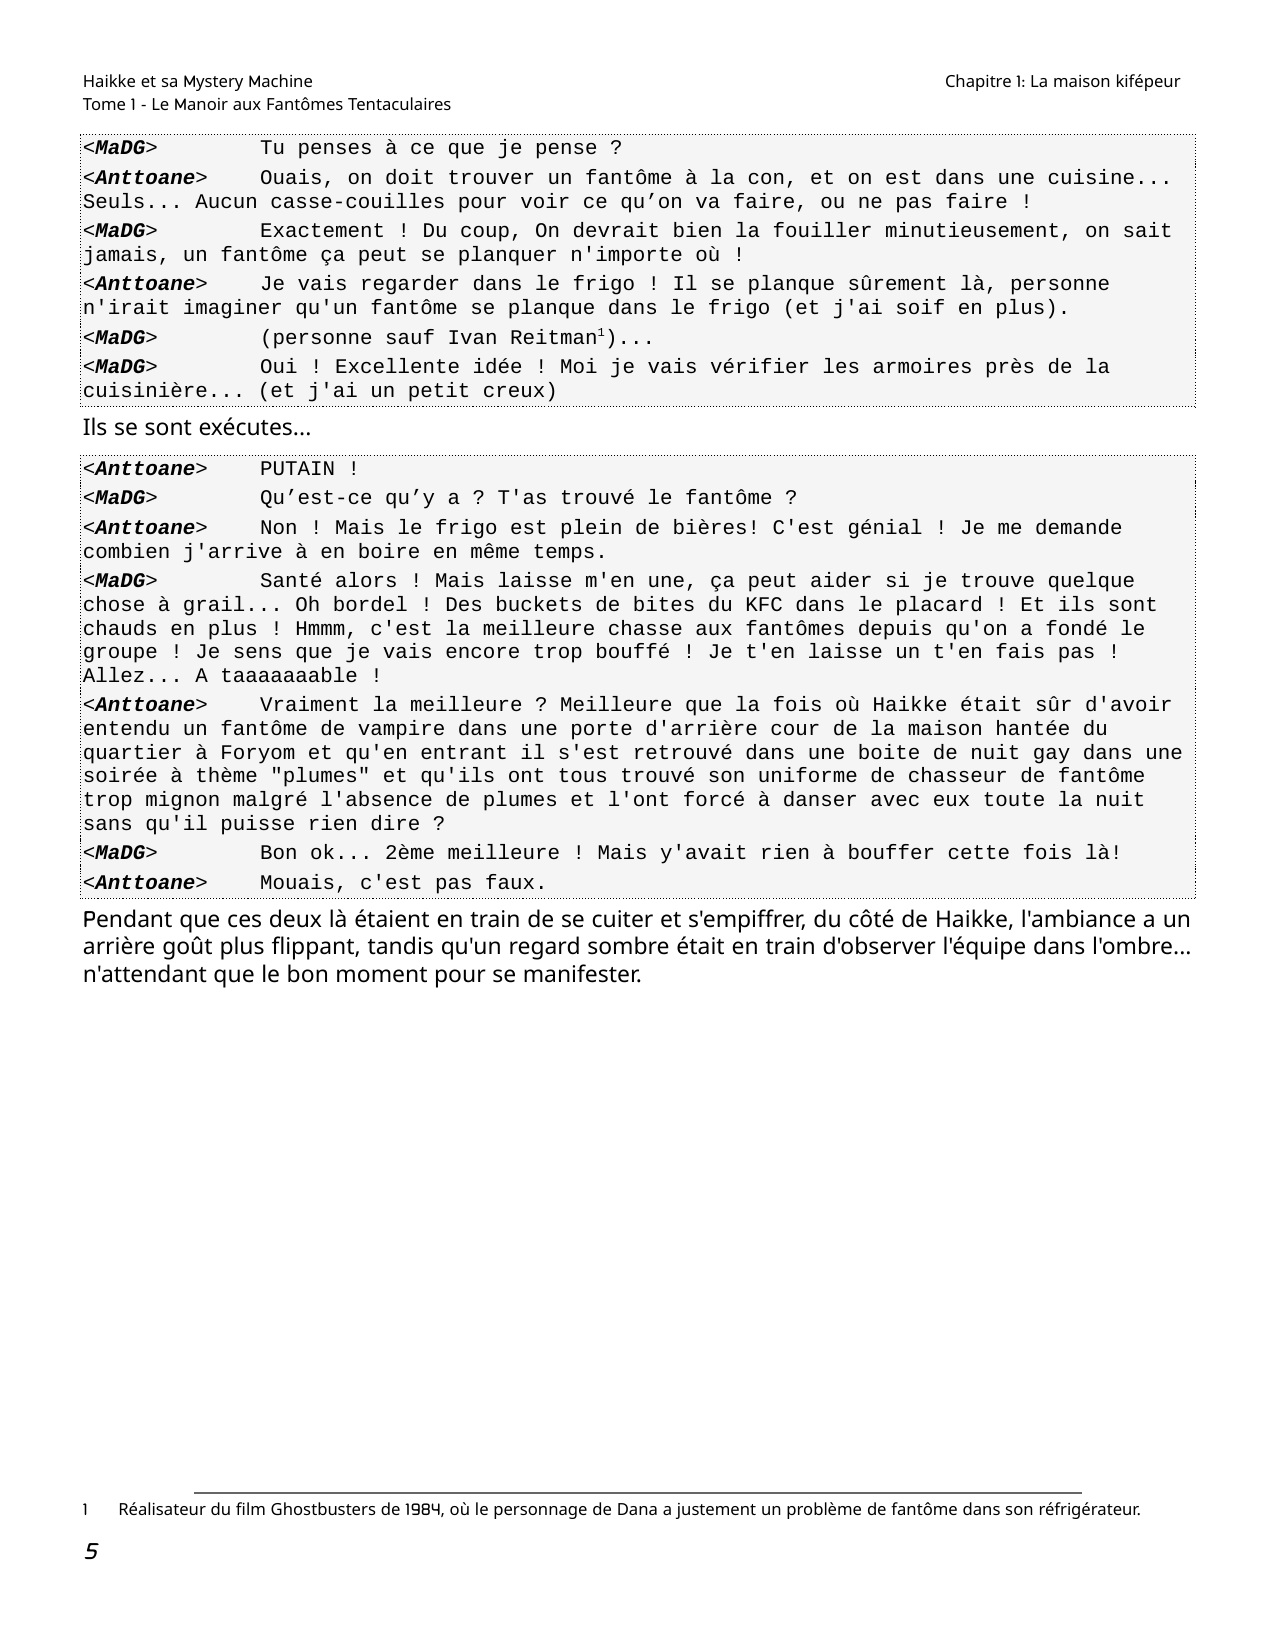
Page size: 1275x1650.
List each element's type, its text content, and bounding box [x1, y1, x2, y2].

text <MaDG> Oui ! Excellente idée ! Moi je vais vérifier les armoires près de la cuisinière... (et j'ai un petit creux) [80, 353, 1195, 407]
text <Anttoane> Je vais regarder dans le frigo ! Il se planque sûrement là, personne n'irait imaginer qu'un fantôme se planque dans le frigo (et j'ai soif en plus). [80, 270, 1195, 321]
text <MaDG> Exactement ! Du coup, On devrait bien la fouiller minutieusement, on sait jamais, un fantôme ça peut se planquer n'importe où ! [80, 217, 1195, 267]
text <MaDG> Santé alors ! Mais laisse m'en une, ça peut aider si je trouve quelque chose à grail... Oh bordel ! Des buckets de bites du KFC dans le placard ! Et ils sont chauds en plus ! Hmmm, c'est la meilleure chasse aux fantômes depuis qu'on a fondé le groupe ! Je sens que je vais encore trop bouffé ! Je t'en laisse un t'en fais pas ! Allez... A taaaaaaable ! [80, 567, 1195, 688]
text <MaDG> Qu’est-ce qu’y a ? T'as trouvé le fantôme ? [80, 484, 1195, 511]
text <MaDG> Tu penses à ce que je pense ? [80, 134, 1195, 161]
text Réalisateur du film Ghostbusters de 1984, où le personnage de Dana a justement un problème de fantôme dans son réfrigérateur. [83, 1499, 1192, 1519]
text <Anttoane> Non ! Mais le frigo est plein de bières! C'est génial ! Je me demande combien j'arrive à en boire en même temps. [80, 514, 1195, 564]
text <MaDG> (personne sauf Ivan Reitman)... [80, 324, 1195, 350]
text <MaDG> Bon ok... 2ème meilleure ! Mais y'avait rien à bouffer cette fois là! [80, 839, 1195, 866]
text Ils se sont exécutes... [83, 412, 1192, 440]
text <Anttoane> Vraiment la meilleure ? Meilleure que la fois où Haikke était sûr d'avoir entendu un fantôme de vampire dans une porte d'arrière cour de la maison hantée du quartier à Foryom et qu'en entrant il s'est retrouvé dans une boite de nuit gay dans une soirée à thème "plumes" et qu'ils ont tous trouvé son uniforme de chasseur de fantôme trop mignon malgré l'absence de plumes et l'ont forcé à danser avec eux toute la nuit sans qu'il puisse rien dire ? [80, 691, 1195, 836]
text <Anttoane> Mouais, c'est pas faux. [80, 869, 1195, 898]
text <Anttoane> Ouais, on doit trouver un fantôme à la con, et on est dans une cuisine... Seuls... Aucun casse-couilles pour voir ce qu’on va faire, ou ne pas faire ! [80, 164, 1195, 214]
text Pendant que ces deux là étaient en train de se cuiter et s'empiffrer, du côté de Haikke, l'ambiance a un arrière goût plus flippant, tandis qu'un regard sombre était en train d'observer l'équipe dans l'ombre... n'attendant que le bon moment pour se manifester. [83, 904, 1192, 987]
text <Anttoane> PUTAIN ! [80, 455, 1195, 481]
